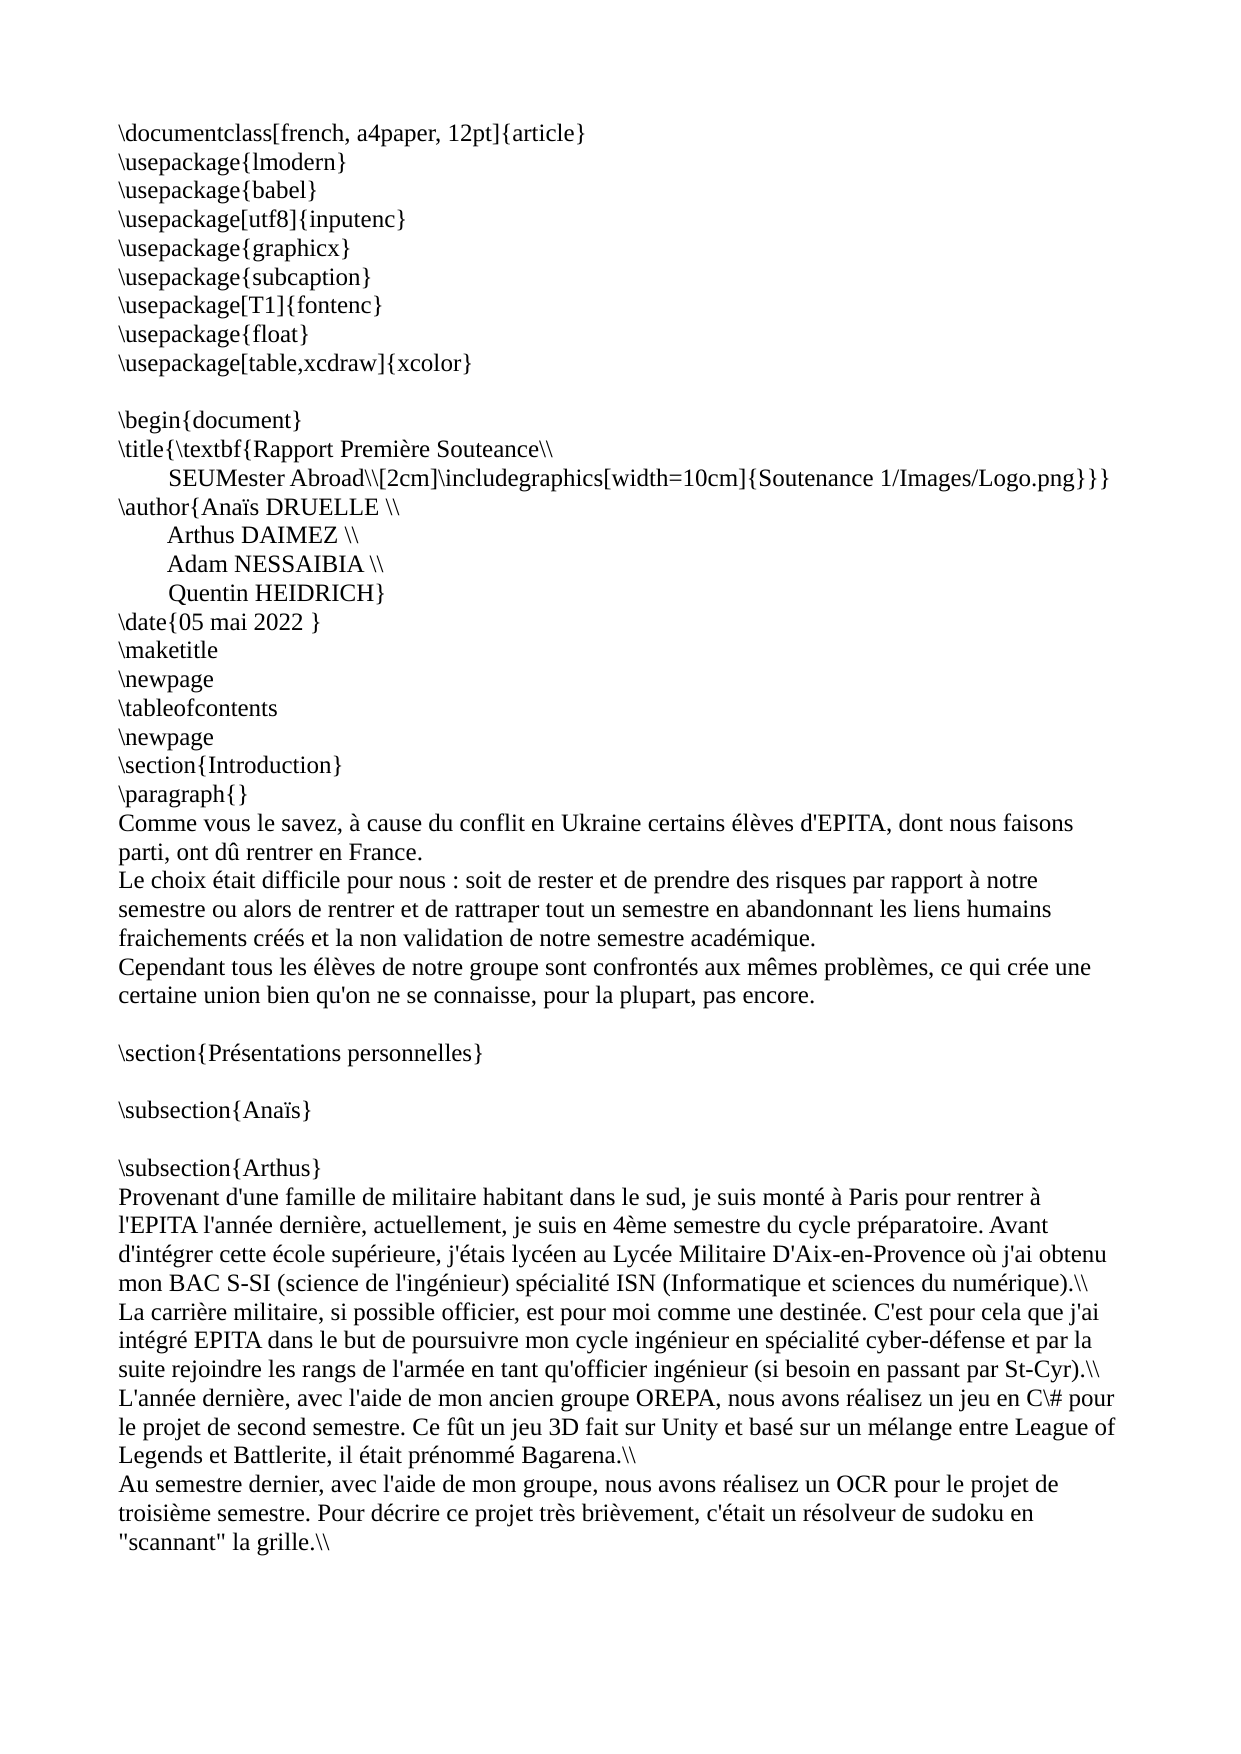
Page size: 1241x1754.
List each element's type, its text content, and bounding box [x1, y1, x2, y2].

text \usepackage[utf8]{inputenc} [118, 204, 1122, 233]
text Comme vous le savez, à cause du conflit en Ukraine certains élèves d'EPITA, dont nous faisons parti, ont dû rentrer en France. [118, 808, 1122, 866]
text La carrière militaire, si possible officier, est pour moi comme une destinée. C'est pour cela que j'ai intégré EPITA dans le but de poursuivre mon cycle ingénieur en spécialité cyber-défense et par la suite rejoindre les rangs de l'armée en tant qu'officier ingénieur (si besoin en passant par St-Cyr).\\ [118, 1297, 1122, 1383]
text \newpage [118, 722, 1122, 751]
text \subsection{Anaïs} [118, 1096, 1122, 1124]
text Cependant tous les élèves de notre groupe sont confrontés aux mêmes problèmes, ce qui crée une certaine union bien qu'on ne se connaisse, pour la plupart, pas encore. [118, 952, 1122, 1009]
text \title{\textbf{Rapport Première Souteance\\ [118, 434, 1122, 463]
text \newpage [118, 664, 1122, 693]
text Adam NESSAIBIA \\ [118, 549, 1122, 578]
text SEUMester Abroad\\[2cm]\includegraphics[width=10cm]{Soutenance 1/Images/Logo.png}}} [118, 463, 1122, 492]
text \usepackage[table,xcdraw]{xcolor} [118, 348, 1122, 377]
text \tableofcontents [118, 693, 1122, 722]
text \section{Introduction} [118, 751, 1122, 779]
text \usepackage[T1]{fontenc} [118, 291, 1122, 319]
text \section{Présentations personnelles} [118, 1038, 1122, 1067]
text Arthus DAIMEZ \\ [118, 521, 1122, 549]
text \usepackage{graphicx} [118, 233, 1122, 262]
text Provenant d'une famille de militaire habitant dans le sud, je suis monté à Paris pour rentrer à l'EPITA l'année dernière, actuellement, je suis en 4ème semestre du cycle préparatoire. Avant d'intégrer cette école supérieure, j'étais lycéen au Lycée Militaire D'Aix-en-Provence où j'ai obtenu mon BAC S-SI (science de l'ingénieur) spécialité ISN (Informatique et sciences du numérique).\\ [118, 1182, 1122, 1297]
text \documentclass[french, a4paper, 12pt]{article} [118, 118, 1122, 147]
text \begin{document} [118, 406, 1122, 434]
text L'année dernière, avec l'aide de mon ancien groupe OREPA, nous avons réalisez un jeu en C\# pour le projet de second semestre. Ce fût un jeu 3D fait sur Unity et basé sur un mélange entre League of Legends et Battlerite, il était prénommé Bagarena.\\ [118, 1383, 1122, 1469]
text \paragraph{} [118, 779, 1122, 808]
text \date{05 mai 2022 } [118, 607, 1122, 636]
text \maketitle [118, 636, 1122, 664]
text \usepackage{lmodern} [118, 147, 1122, 176]
text Quentin HEIDRICH} [118, 578, 1122, 607]
text \author{Anaïs DRUELLE \\ [118, 492, 1122, 521]
text \usepackage{float} [118, 319, 1122, 348]
text \usepackage{babel} [118, 176, 1122, 204]
text \usepackage{subcaption} [118, 262, 1122, 291]
text Le choix était difficile pour nous : soit de rester et de prendre des risques par rapport à notre semestre ou alors de rentrer et de rattraper tout un semestre en abandonnant les liens humains fraichements créés et la non validation de notre semestre académique. [118, 866, 1122, 952]
text Au semestre dernier, avec l'aide de mon groupe, nous avons réalisez un OCR pour le projet de troisième semestre. Pour décrire ce projet très brièvement, c'était un résolveur de sudoku en "scannant" la grille.\\ [118, 1469, 1122, 1556]
text \subsection{Arthus} [118, 1153, 1122, 1182]
